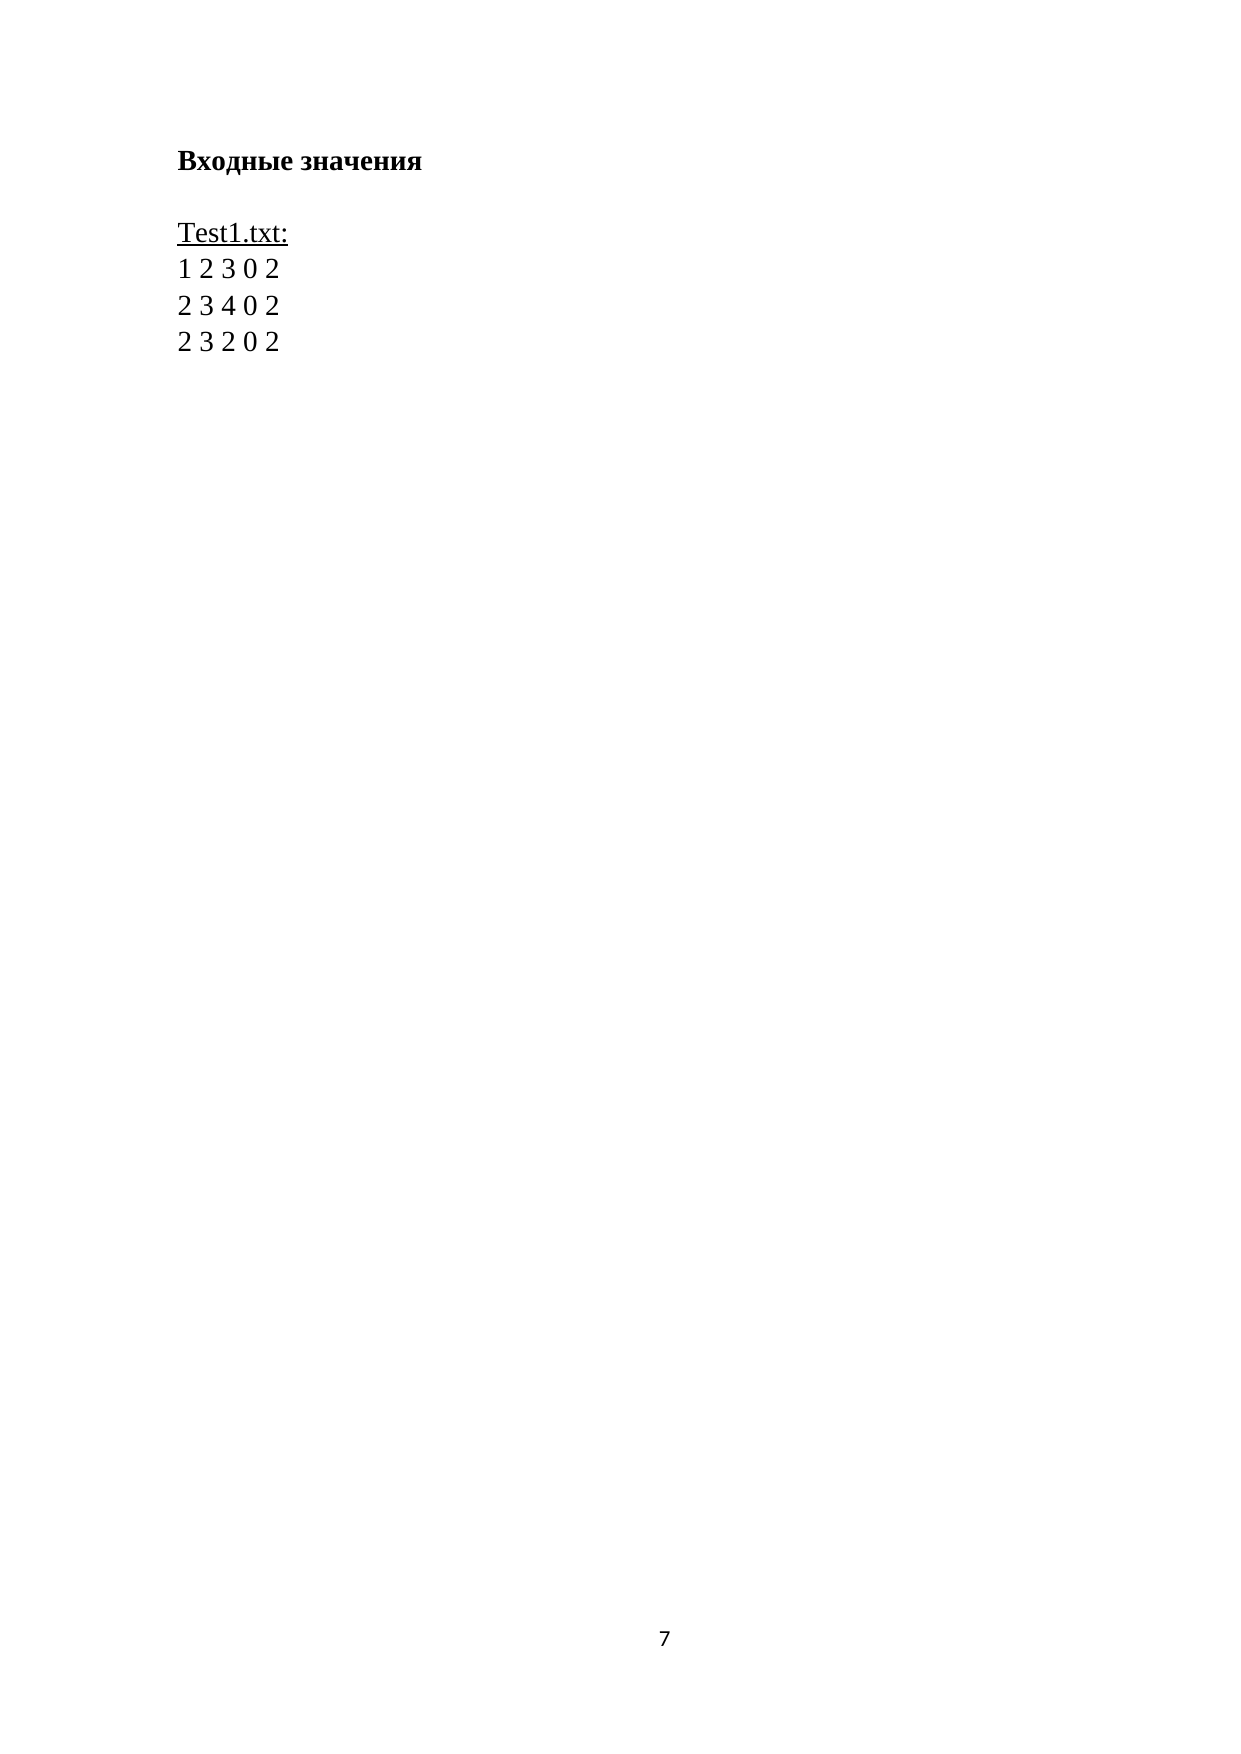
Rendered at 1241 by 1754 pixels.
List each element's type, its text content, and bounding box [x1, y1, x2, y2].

text 2 3 2 0 2 [177, 324, 1152, 357]
text 2 3 4 0 2 [177, 288, 1152, 321]
text 1 2 3 0 2 [177, 252, 1152, 285]
text Test1.txt: [177, 215, 1152, 249]
subtitle Входные значения [177, 143, 1152, 177]
